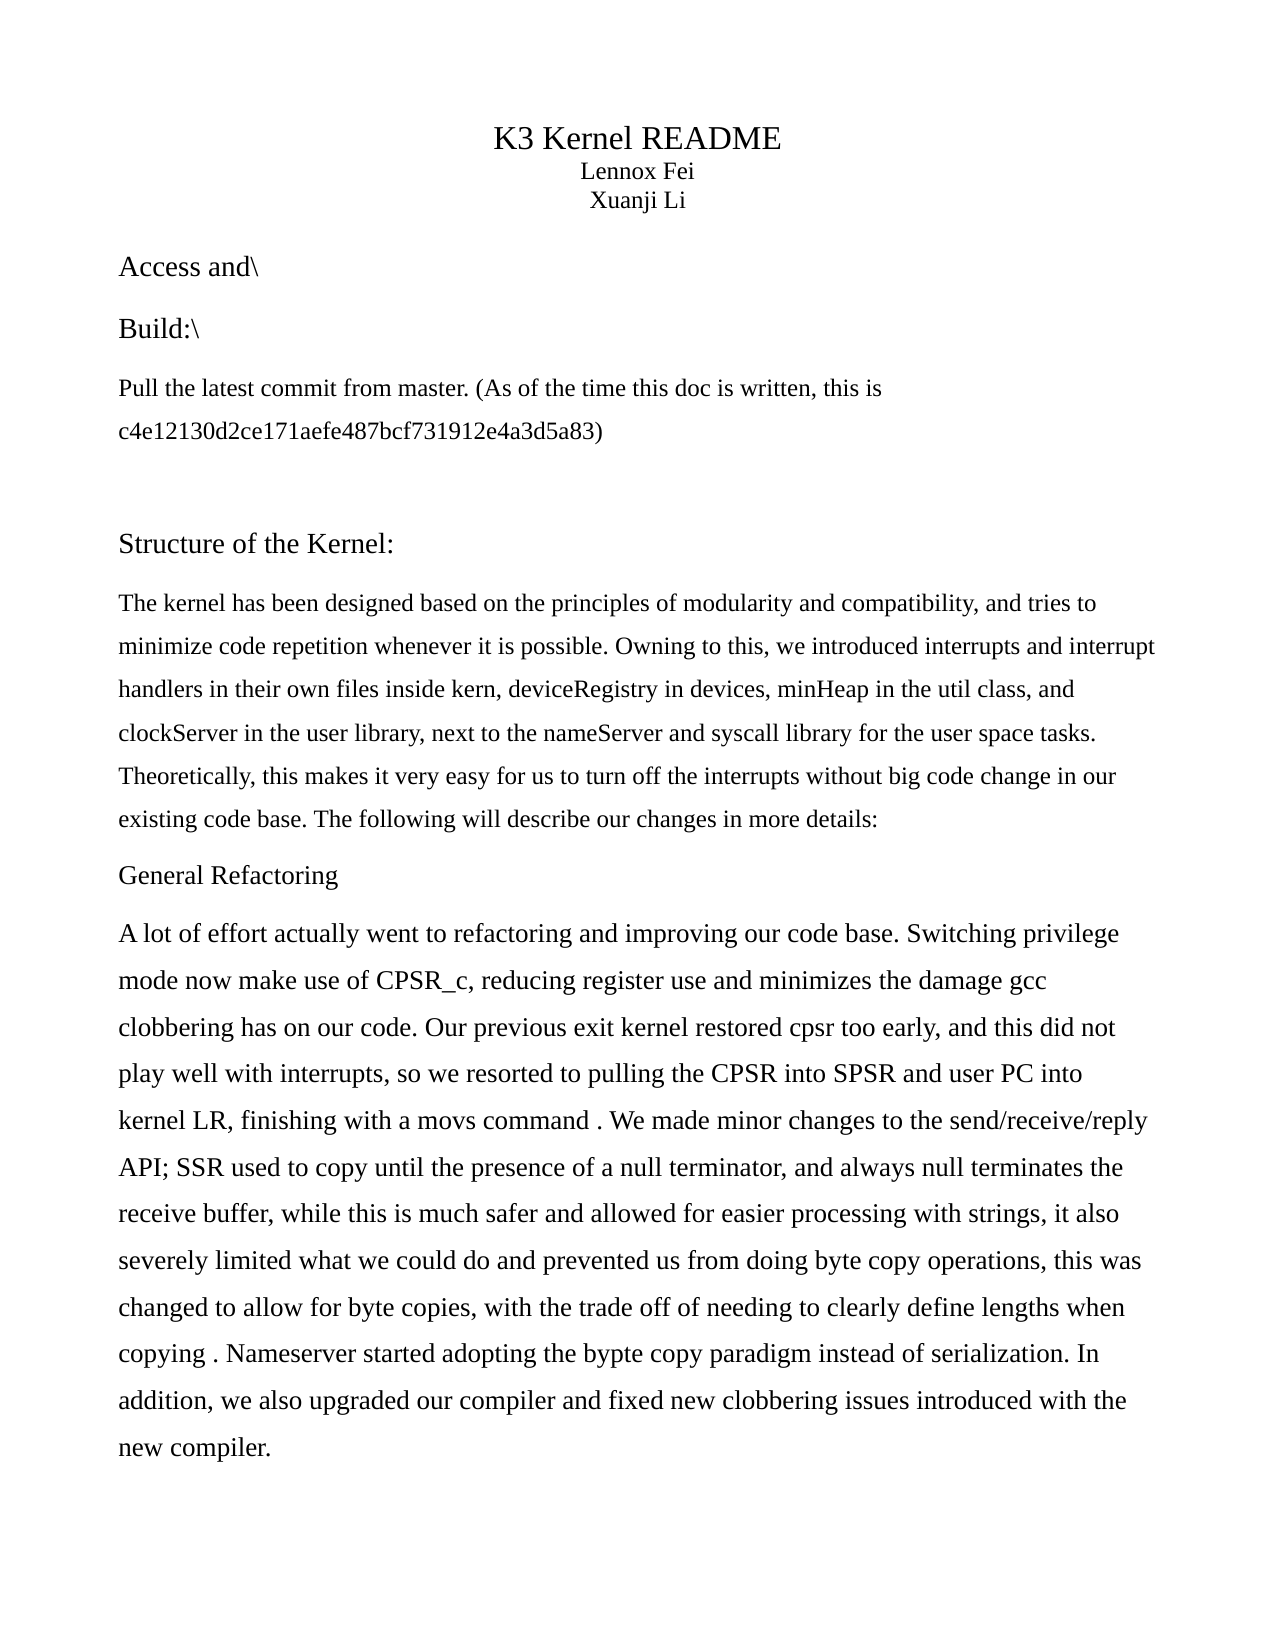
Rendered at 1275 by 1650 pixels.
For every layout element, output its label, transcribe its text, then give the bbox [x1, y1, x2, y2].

text A lot of effort actually went to refactoring and improving our code base. Switching privilege mode now make use of CPSR_c, reducing register use and minimizes the damage gcc clobbering has on our code. Our previous exit kernel restored cpsr too early, and this did not play well with interrupts, so we resorted to pulling the CPSR into SPSR and user PC into kernel LR, finishing with a movs command . We made minor changes to the send/receive/reply API; SSR used to copy until the presence of a null terminator, and always null terminates the receive buffer, while this is much safer and allowed for easier processing with strings, it also severely limited what we could do and prevented us from doing byte copy operations, this was changed to allow for byte copies, with the trade off of needing to clearly define lengths when copying . Nameserver started adopting the bypte copy paradigm instead of serialization. In addition, we also upgraded our compiler and fixed new clobbering issues introduced with the new compiler. [118, 917, 1157, 1462]
text Pull the latest commit from master. (As of the time this doc is written, this is c4e12130d2ce171aefe487bcf731912e4a3d5a83) [118, 373, 1157, 445]
text K3 Kernel README [118, 118, 1157, 156]
text Structure of the Kernel: [118, 526, 1157, 560]
text Lennox Fei [118, 156, 1157, 185]
text Build:\ [118, 311, 1157, 344]
text General Refactoring [118, 859, 1157, 890]
text Xuanji Li [118, 185, 1157, 214]
text Access and\ [118, 249, 1157, 282]
text The kernel has been designed based on the principles of modularity and compatibility, and tries to minimize code repetition whenever it is possible. Owning to this, we introduced interrupts and interrupt handlers in their own files inside kern, deviceRegistry in devices, minHeap in the util class, and clockServer in the user library, next to the nameServer and syscall library for the user space tasks. Theoretically, this makes it very easy for us to turn off the interrupts without big code change in our existing code base. The following will describe our changes in more details: [118, 588, 1157, 833]
